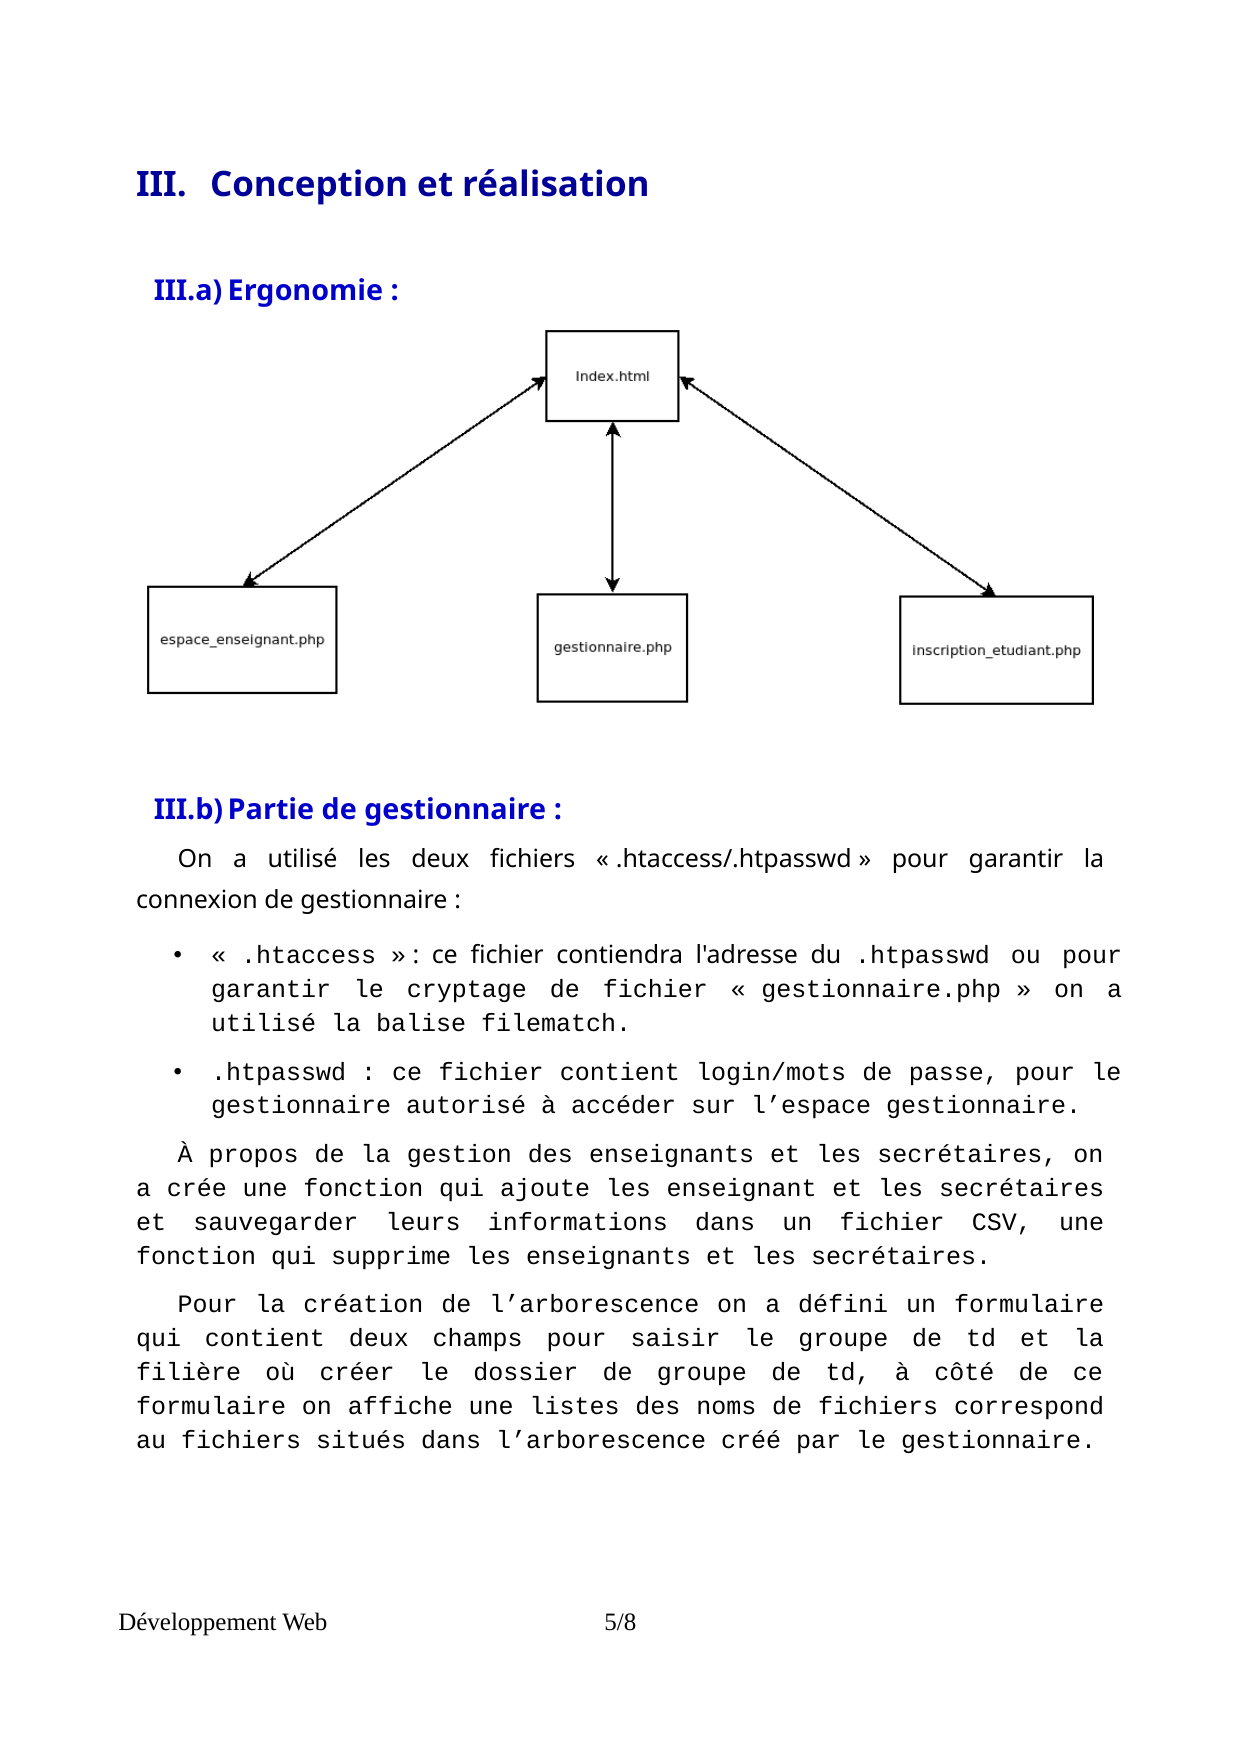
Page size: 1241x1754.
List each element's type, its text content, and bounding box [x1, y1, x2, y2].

text À propos de la gestion des enseignants et les secrétaires, on a crée une fonction qui ajoute les enseignant et les secrétaires et sauvegarder leurs informations dans un fichier CSV, une fonction qui supprime les enseignants et les secrétaires. [136, 1142, 1104, 1272]
list « .htaccess » : ce fichier contiendra l'adresse du .htpasswd ou pour garantir le cryptage de fichier « gestionnaire.php » on a utilisé la balise filematch. [173, 937, 1122, 1039]
subtitle Conception et réalisation [136, 159, 1122, 207]
text On a utilisé les deux fichiers « .htaccess/.htpasswd » pour garantir la connexion de gestionnaire : [136, 840, 1104, 915]
picture [146, 329, 1094, 706]
list .htpasswd : ce fichier contient login/mots de passe, pour le gestionnaire autorisé à accéder sur l’espace gestionnaire. [173, 1059, 1122, 1121]
subtitle Partie de gestionnaire : [153, 789, 1122, 828]
subtitle Ergonomie : [153, 269, 1122, 308]
text Pour la création de l’arborescence on a défini un formulaire qui contient deux champs pour saisir le groupe de td et la filière où créer le dossier de groupe de td, à côté de ce formulaire on affiche une listes des noms de fichiers correspond au fichiers situés dans l’arborescence créé par le gestionnaire. [136, 1292, 1104, 1456]
